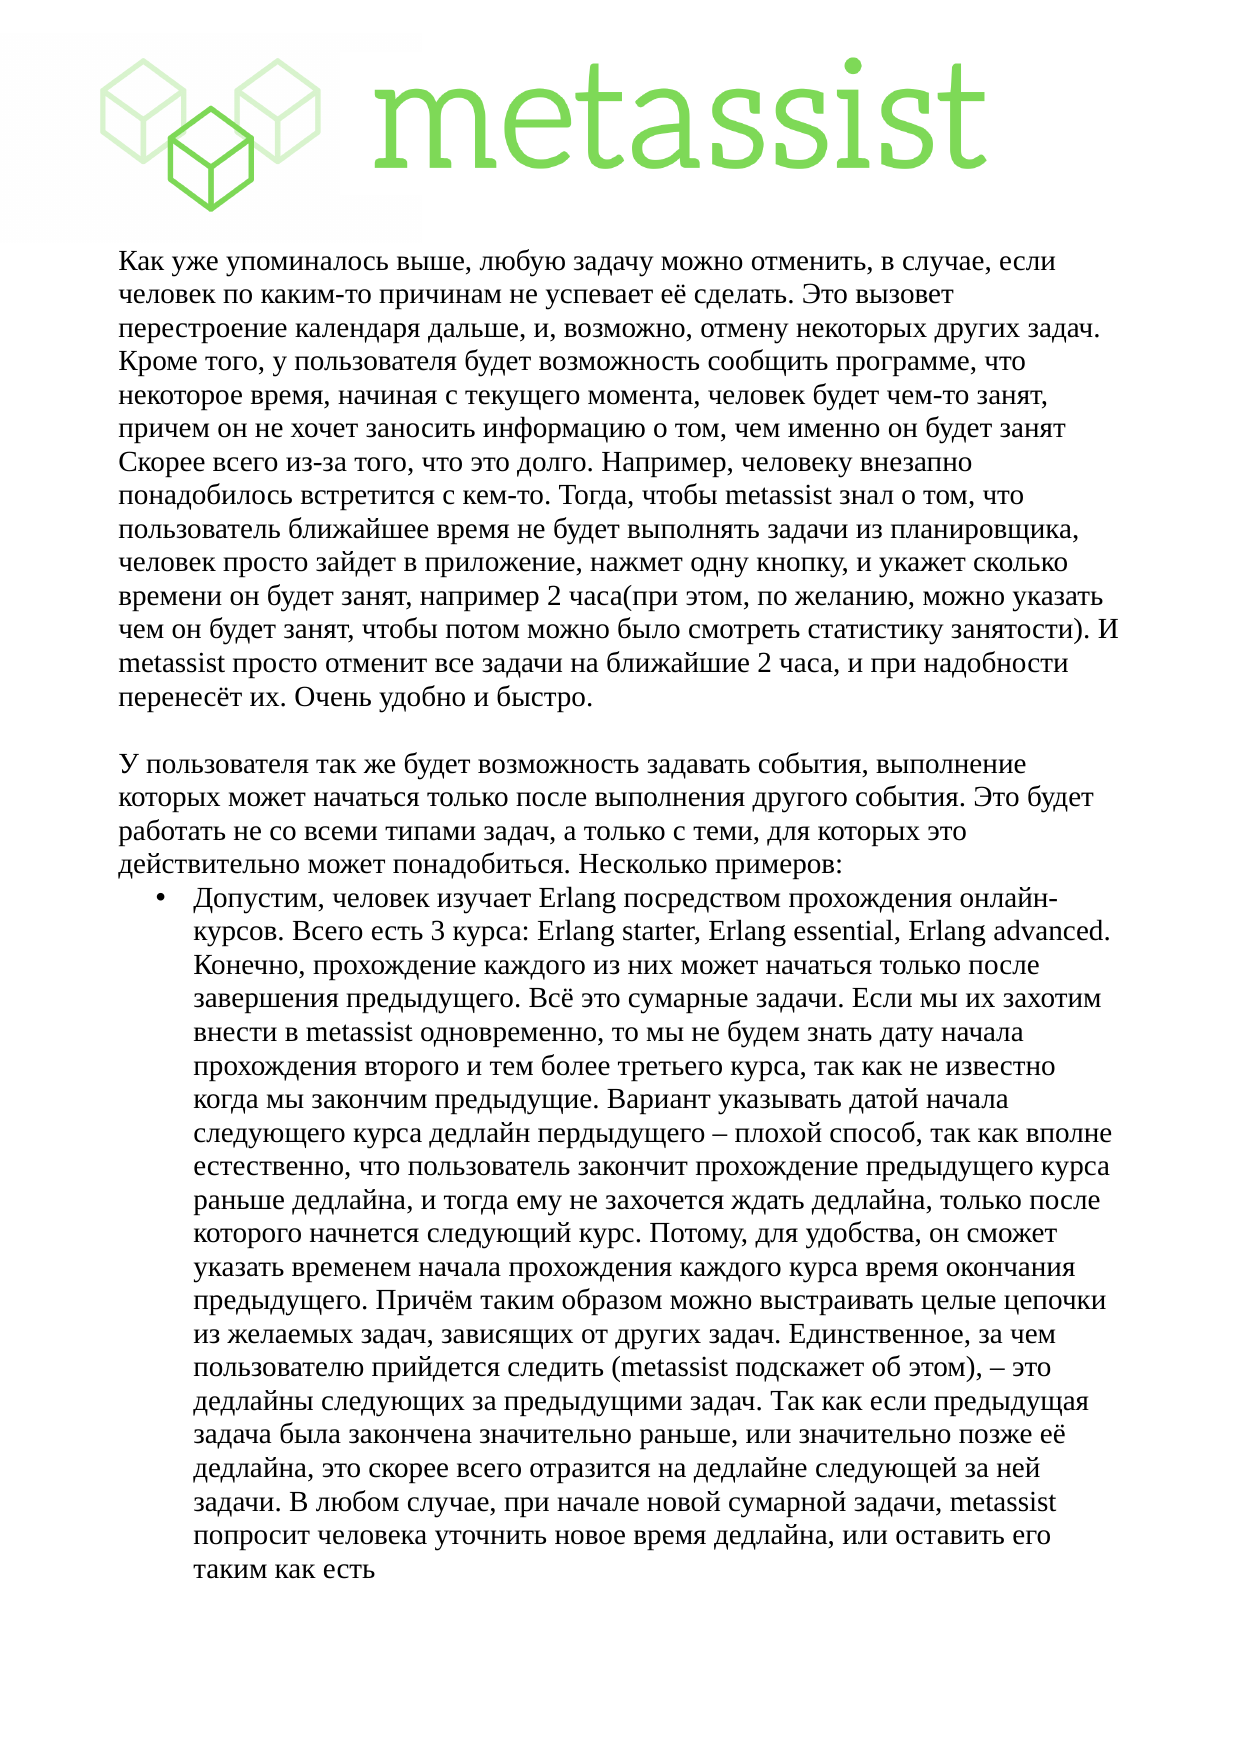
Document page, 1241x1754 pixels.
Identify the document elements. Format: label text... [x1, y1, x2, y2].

text У пользователя так же будет возможность задавать события, выполнение которых может начаться только после выполнения другого события. Это будет работать не со всеми типами задач, а только с теми, для которых это действительно может понадобиться. Несколько примеров: [118, 746, 1122, 880]
text Как уже упоминалось выше, любую задачу можно отменить, в случае, если человек по каким-то причинам не успевает её сделать. Это вызовет перестроение календаря дальше, и, возможно, отмену некоторых других задач. Кроме того, у пользователя будет возможность сообщить программе, что некоторое время, начиная с текущего момента, человек будет чем-то занят, причем он не хочет заносить информацию о том, чем именно он будет занят Скорее всего из-за того, что это долго. Например, человеку внезапно понадобилось встретится с кем-то. Тогда, чтобы metassist знал о том, что пользователь ближайшее время не будет выполнять задачи из планировщика, человек просто зайдет в приложение, нажмет одну кнопку, и укажет сколько времени он будет занят, например 2 часа(при этом, по желанию, можно указать чем он будет занят, чтобы потом можно было смотреть статистику занятости). И metassist просто отменит все задачи на ближайшие 2 часа, и при надобности перенесёт их. Очень удобно и быстро. [118, 176, 1122, 712]
list Допустим, человек изучает Erlang посредством прохождения онлайн-курсов. Всего есть 3 курса: Erlang starter, Erlang essential, Erlang advanced. Конечно, прохождение каждого из них может начаться только после завершения предыдущего. Всё это сумарные задачи. Если мы их захотим внести в metassist одновременно, то мы не будем знать дату начала прохождения второго и тем более третьего курса, так как не известно когда мы закончим предыдущие. Вариант указывать датой начала следующего курса дедлайн пердыдущего – плохой способ, так как вполне естественно, что пользователь закончит прохождение предыдущего курса раньше дедлайна, и тогда ему не захочется ждать дедлайна, только после которого начнется следующий курс. Потому, для удобства, он сможет указать временем начала прохождения каждого курса время окончания предыдущего. Причём таким образом можно выстраивать целые цепочки из желаемых задач, зависящих от других задач. Единственное, за чем пользователю прийдется следить (metassist подскажет об этом), – это дедлайны следующих за предыдущими задач. Так как если предыдущая задача была закончена значительно раньше, или значительно позже её дедлайна, это скорее всего отразится на дедлайне следующей за ней задачи. В любом случае, при начале новой сумарной задачи, metassist попросит человека уточнить новое время дедлайна, или оставить его таким как есть [156, 880, 1122, 1584]
picture [0, 33, 1008, 243]
